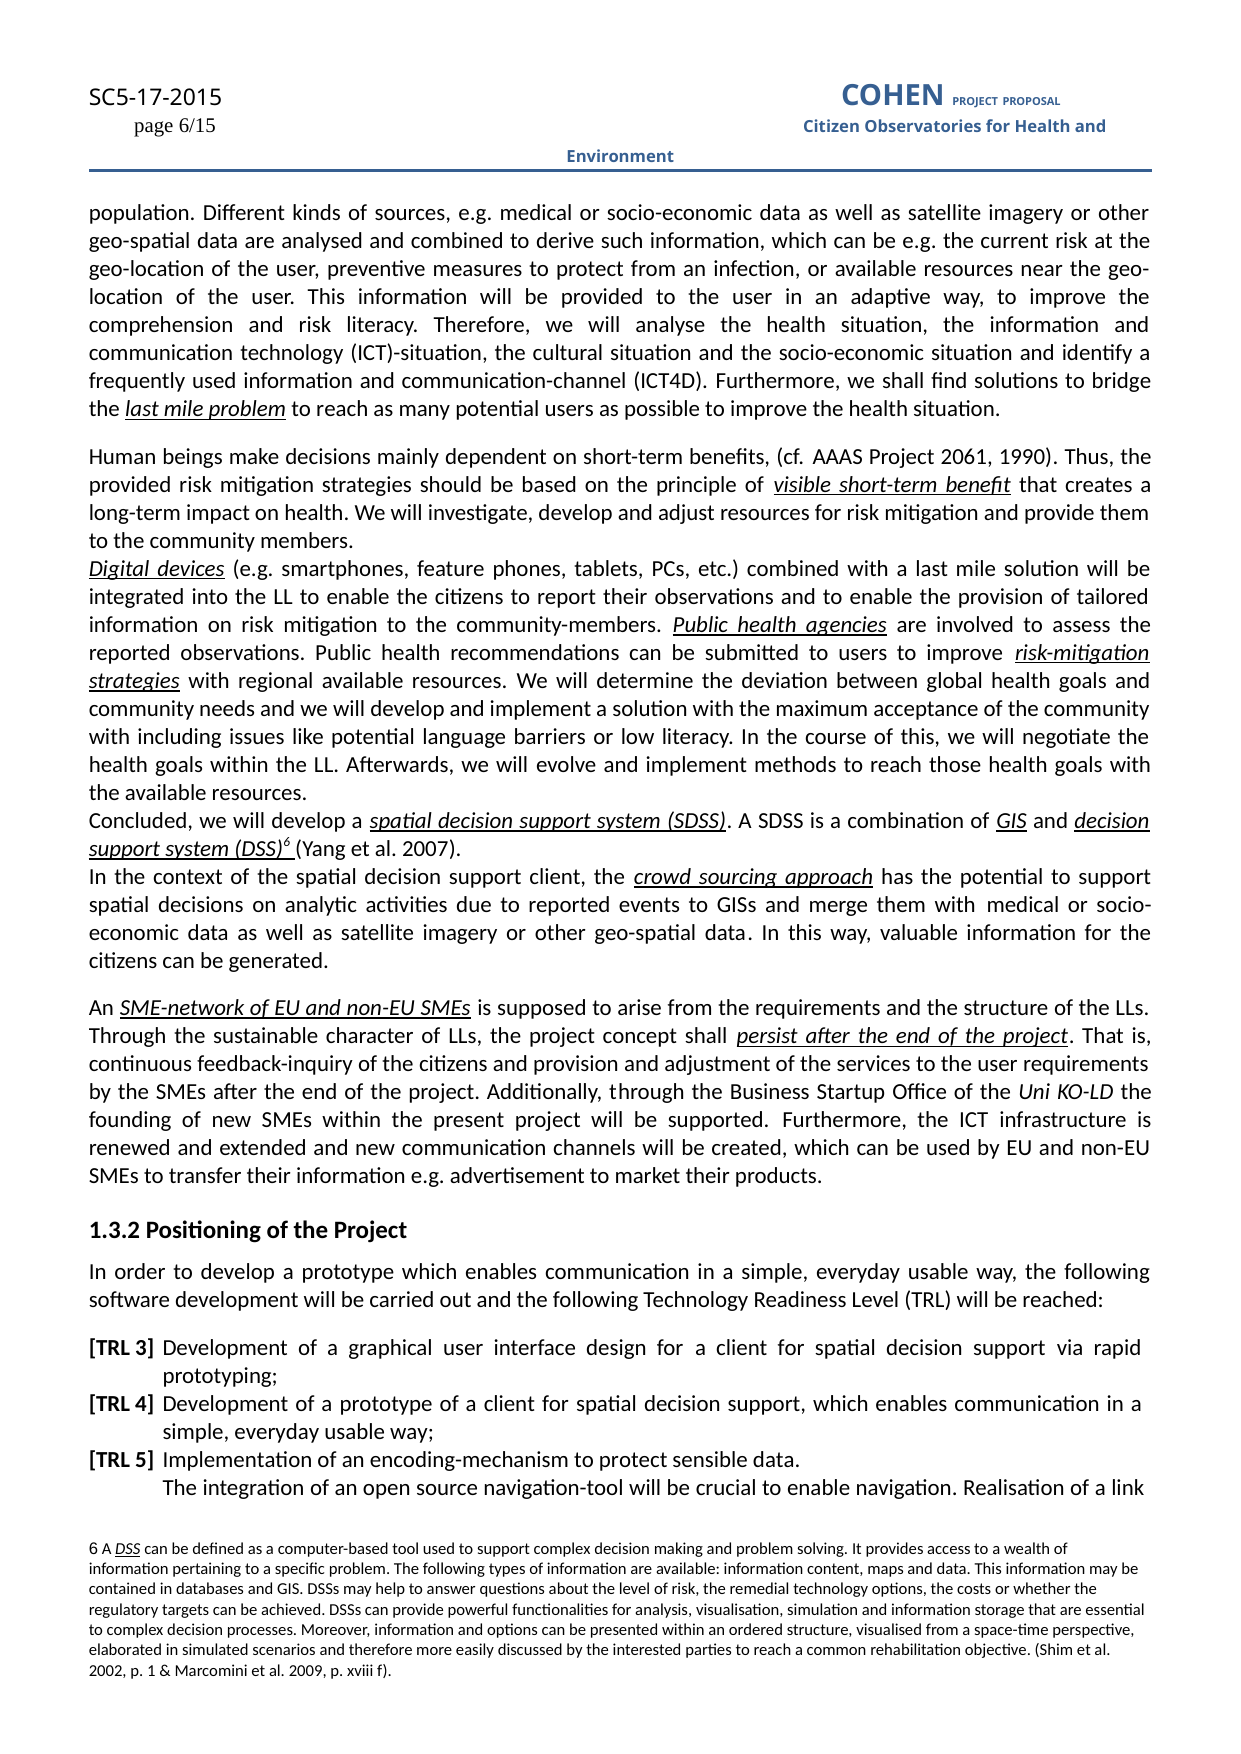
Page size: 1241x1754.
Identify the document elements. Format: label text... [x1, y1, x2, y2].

text [TRL 5] Implementation of an encoding-mechanism to protect sensible data. [88, 1445, 1152, 1473]
text [TRL 3] Development of a graphical user interface design for a client for spatial decision support via rapid prototyping; [88, 1333, 1152, 1389]
text A DSS can be defined as a computer-based tool used to support complex decision making and problem solving. It provides access to a wealth of information pertaining to a specific problem. The following types of information are available: information content, maps and data. This information may be contained in databases and GIS. DSSs may help to answer questions about the level of risk, the remedial technology options, the costs or whether the regulatory targets can be achieved. DSSs can provide powerful functionalities for analysis, visualisation, simulation and information storage that are essential to complex decision processes. Moreover, information and options can be presented within an ordered structure, visualised from a space-time perspective, elaborated in simulated scenarios and therefore more easily discussed by the interested parties to reach a common rehabilitation objective. (Shim et al. 2002, p. 1 & Marcomini et al. 2009, p. xviii f). [88, 1538, 1152, 1680]
text The integration of an open source navigation-tool will be crucial to enable navigation. Realisation of a link [88, 1473, 1152, 1501]
text [TRL 4] Development of a prototype of a client for spatial decision support, which enables communication in a simple, everyday usable way; [88, 1389, 1152, 1445]
subtitle 1.3.2 Positioning of the Project [88, 1214, 1152, 1245]
text Human beings make decisions mainly dependent on short-term benefits, (cf. AAAS Project 2061, 1990). Thus, the provided risk mitigation strategies should be based on the principle of visible short-term benefit that creates a long-term impact on health. We will investigate, develop and adjust resources for risk mitigation and provide them to the community members. [88, 442, 1152, 554]
text In the context of the spatial decision support client, the crowd sourcing approach has the potential to support spatial decisions on analytic activities due to reported events to GISs and merge them with medical or socio-economic data as well as satellite imagery or other geo-spatial data. In this way, valuable information for the citizens can be generated. [88, 862, 1152, 974]
text population. Different kinds of sources, e.g. medical or socio-economic data as well as satellite imagery or other geo-spatial data are analysed and combined to derive such information, which can be e.g. the current risk at the geo-location of the user, preventive measures to protect from an infection, or available resources near the geo-location of the user. This information will be provided to the user in an adaptive way, to improve the comprehension and risk literacy. Therefore, we will analyse the health situation, the information and communication technology (ICT)-situation, the cultural situation and the socio-economic situation and identify a frequently used information and communication-channel (ICT4D). Furthermore, we shall find solutions to bridge the last mile problem to reach as many potential users as possible to improve the health situation. [88, 198, 1152, 423]
text In order to develop a prototype which enables communication in a simple, everyday usable way, the following software development will be carried out and the following Technology Readiness Level (TRL) will be reached: [88, 1257, 1152, 1313]
text An SME-network of EU and non-EU SMEs is supposed to arise from the requirements and the structure of the LLs. Through the sustainable character of LLs, the project concept shall persist after the end of the project. That is, continuous feedback-inquiry of the citizens and provision and adjustment of the services to the user requirements by the SMEs after the end of the project. Additionally, through the Business Startup Office of the Uni KO-LD the founding of new SMEs within the present project will be supported. Furthermore, the ICT infrastructure is renewed and extended and new communication channels will be created, which can be used by EU and non-EU SMEs to transfer their information e.g. advertisement to market their products. [88, 993, 1152, 1189]
text Concluded, we will develop a spatial decision support system (SDSS). A SDSS is a combination of GIS and decision support system (DSS) (Yang et al. 2007). [88, 806, 1152, 862]
text Digital devices (e.g. smartphones, feature phones, tablets, PCs, etc.) combined with a last mile solution will be integrated into the LL to enable the citizens to report their observations and to enable the provision of tailored information on risk mitigation to the community-members. Public health agencies are involved to assess the reported observations. Public health recommendations can be submitted to users to improve risk-mitigation strategies with regional available resources. We will determine the deviation between global health goals and community needs and we will develop and implement a solution with the maximum acceptance of the community with including issues like potential language barriers or low literacy. In the course of this, we will negotiate the health goals within the LL. Afterwards, we will evolve and implement methods to reach those health goals with the available resources. [88, 554, 1152, 806]
